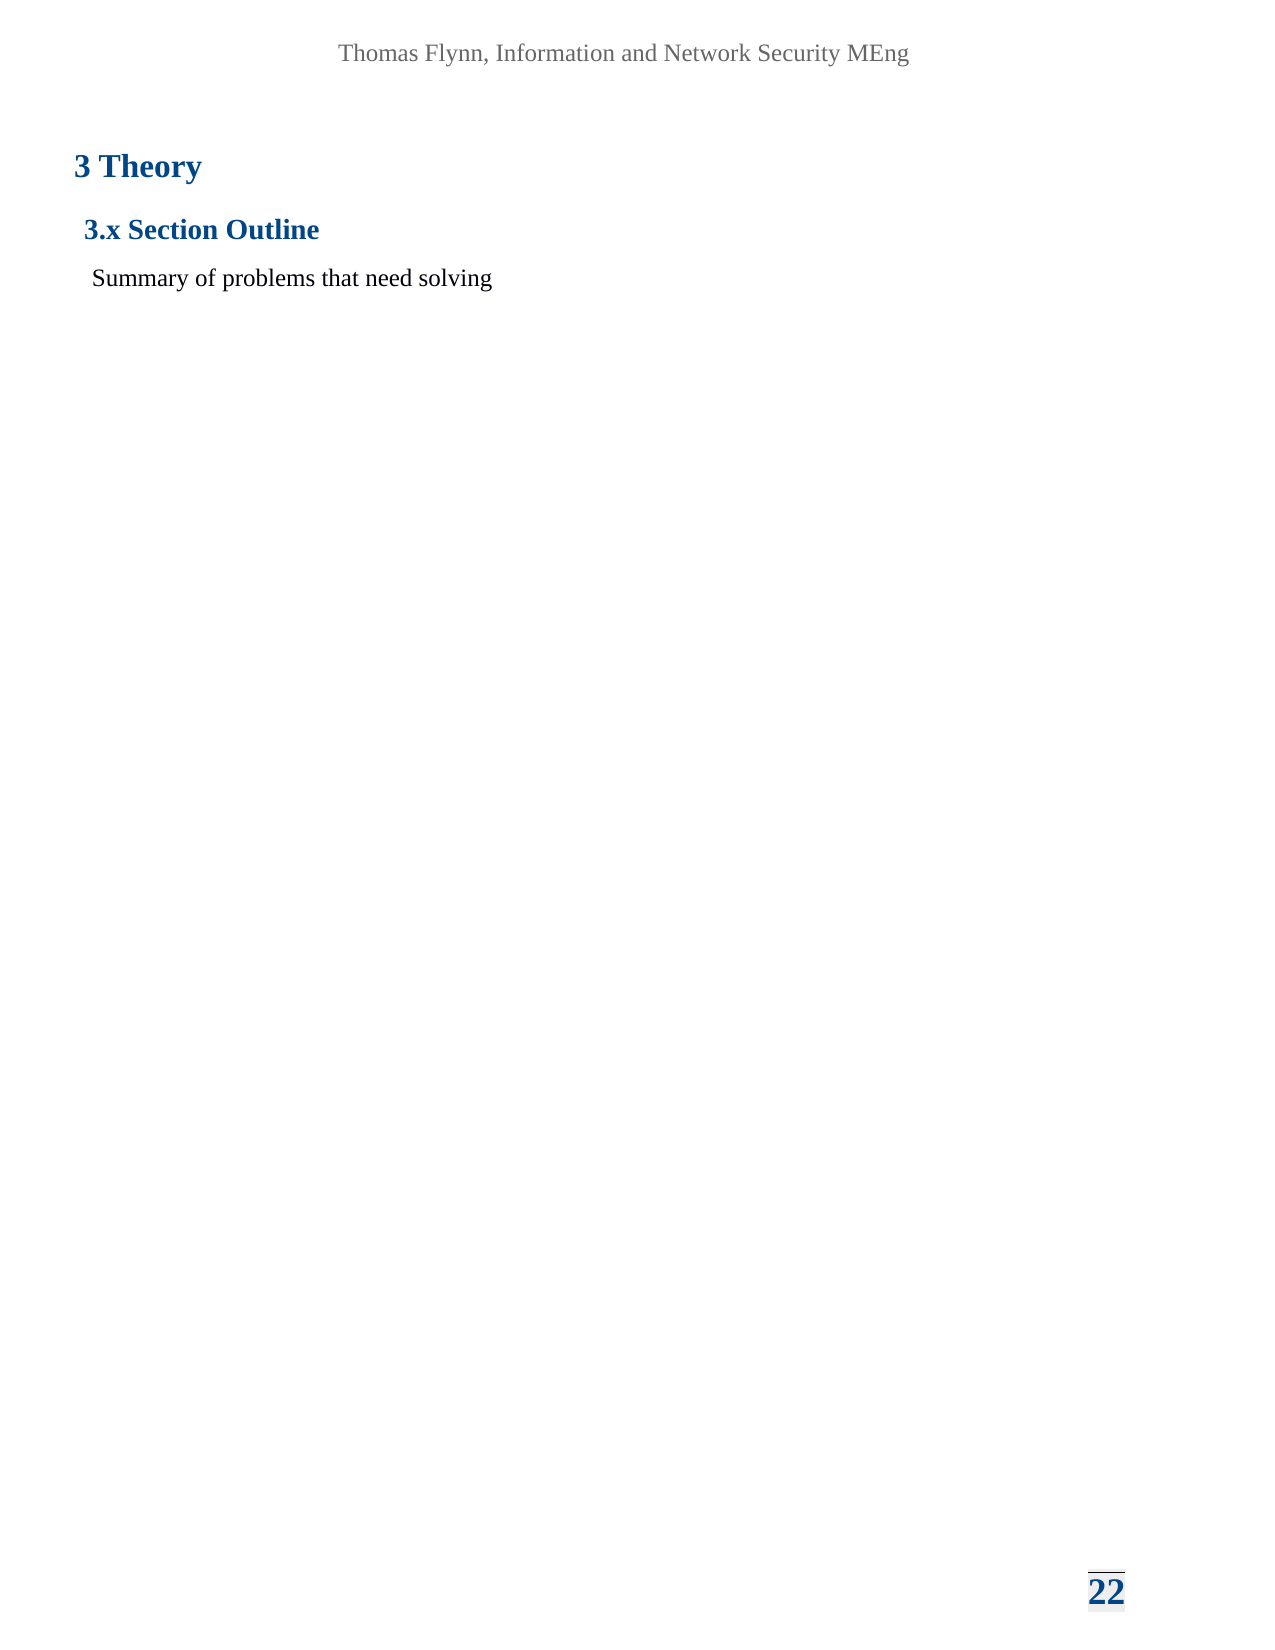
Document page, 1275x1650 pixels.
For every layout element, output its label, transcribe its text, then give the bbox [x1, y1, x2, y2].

text Summary of problems that need solving [92, 263, 1125, 291]
subtitle 3 Theory [74, 146, 1125, 184]
subtitle 3.x Section Outline [81, 212, 1125, 246]
